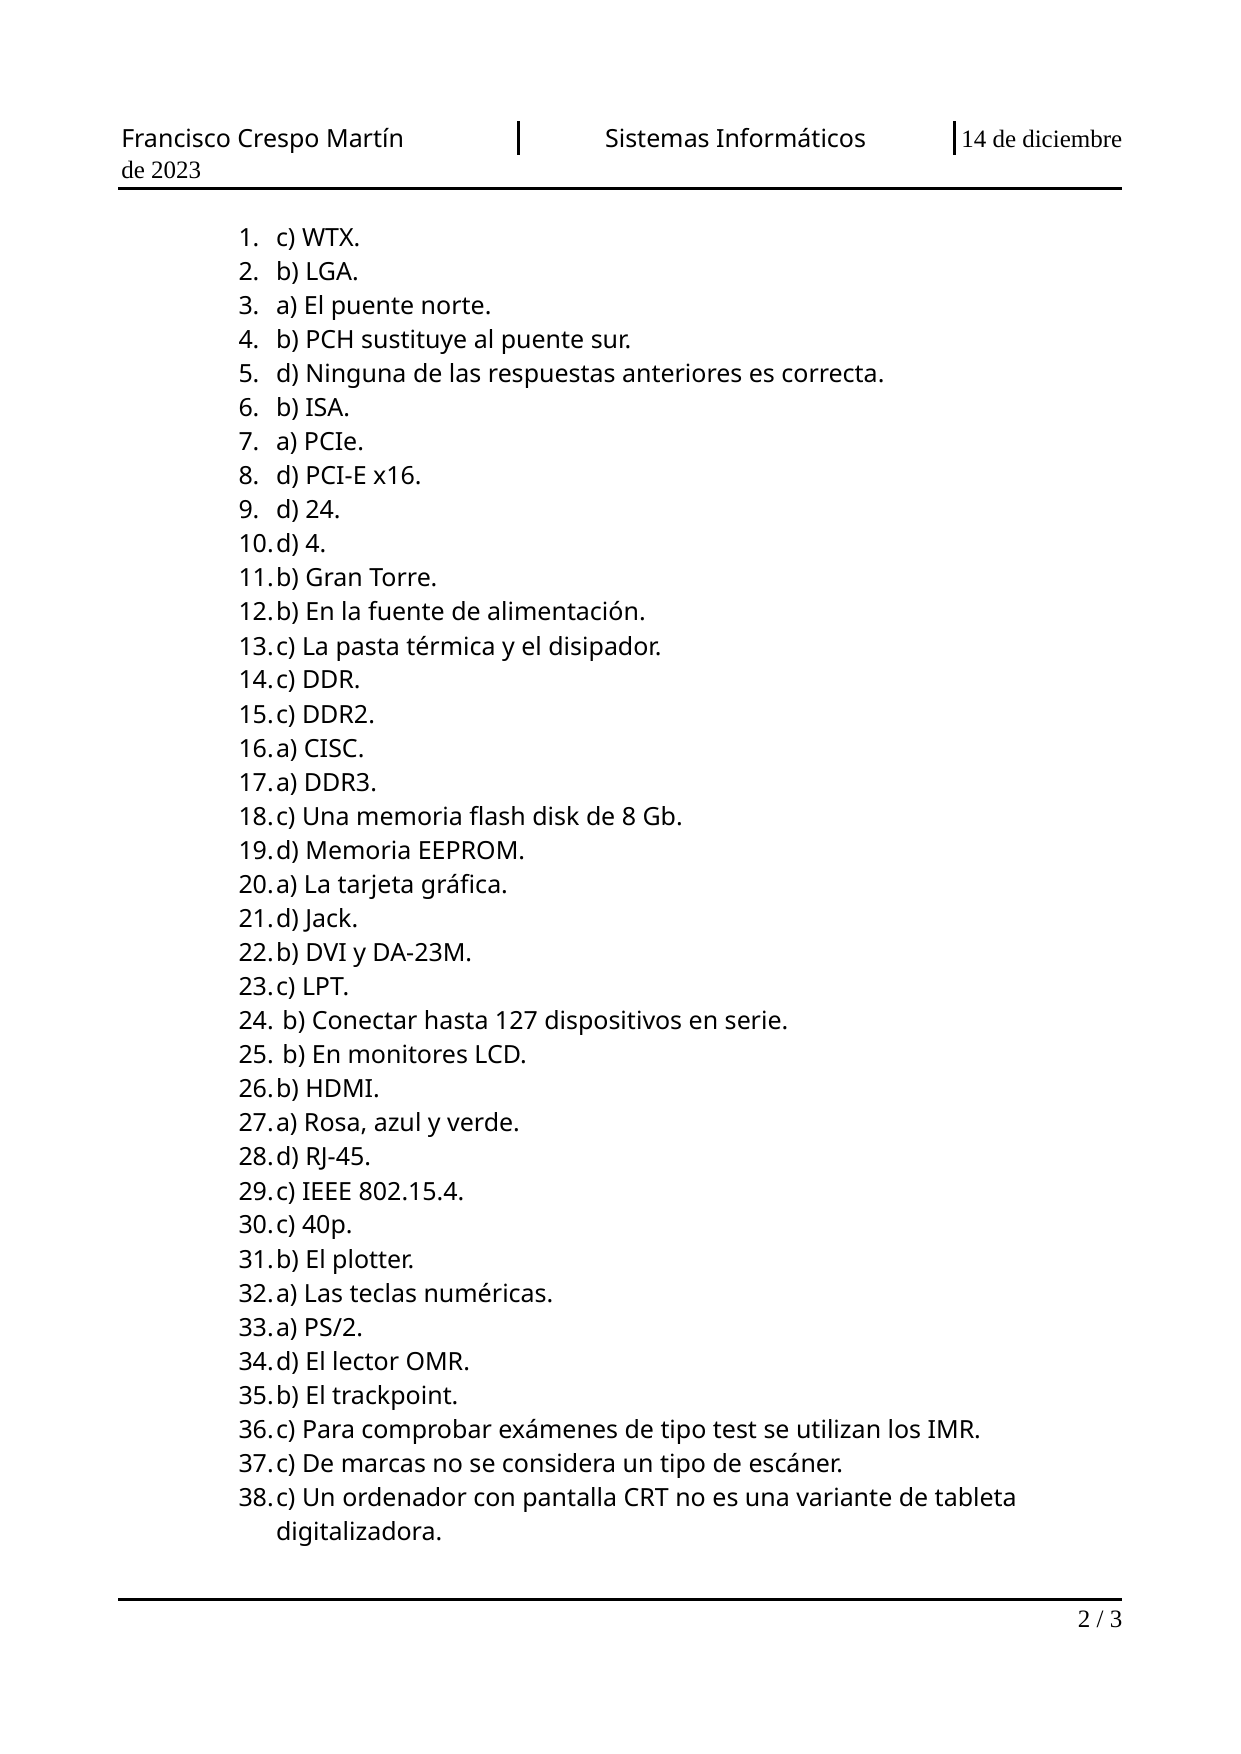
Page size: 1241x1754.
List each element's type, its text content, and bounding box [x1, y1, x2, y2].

subtitle c) 40p. [238, 1207, 1122, 1241]
subtitle d) Memoria EEPROM. [238, 832, 1122, 867]
subtitle b) En monitores LCD. [238, 1037, 1122, 1071]
subtitle b) En la fuente de alimentación. [238, 594, 1122, 628]
subtitle c) Para comprobar exámenes de tipo test se utilizan los IMR. [238, 1412, 1122, 1446]
subtitle d) 24. [238, 492, 1122, 526]
subtitle d) Ninguna de las respuestas anteriores es correcta. [238, 356, 1122, 390]
subtitle a) Las teclas numéricas. [238, 1275, 1122, 1309]
subtitle a) Rosa, azul y verde. [238, 1105, 1122, 1139]
subtitle a) PS/2. [238, 1309, 1122, 1343]
subtitle d) Jack. [238, 901, 1122, 935]
subtitle c) WTX. [238, 219, 1122, 253]
subtitle d) El lector OMR. [238, 1343, 1122, 1377]
subtitle b) El trackpoint. [238, 1377, 1122, 1412]
subtitle b) HDMI. [238, 1071, 1122, 1105]
subtitle b) ISA. [238, 390, 1122, 424]
subtitle d) 4. [238, 526, 1122, 560]
subtitle b) DVI y DA-23M. [238, 935, 1122, 969]
subtitle c) DDR. [238, 662, 1122, 696]
subtitle a) El puente norte. [238, 287, 1122, 322]
subtitle b) Conectar hasta 127 dispositivos en serie. [238, 1003, 1122, 1037]
subtitle b) LGA. [238, 253, 1122, 287]
subtitle b) Gran Torre. [238, 560, 1122, 594]
subtitle b) El plotter. [238, 1241, 1122, 1275]
subtitle c) De marcas no se considera un tipo de escáner. [238, 1446, 1122, 1480]
subtitle d) PCI-E x16. [238, 458, 1122, 492]
subtitle a) DDR3. [238, 764, 1122, 798]
subtitle c) DDR2. [238, 696, 1122, 730]
subtitle a) La tarjeta gráfica. [238, 867, 1122, 901]
subtitle c) Una memoria flash disk de 8 Gb. [238, 798, 1122, 832]
subtitle d) RJ-45. [238, 1139, 1122, 1173]
subtitle b) PCH sustituye al puente sur. [238, 322, 1122, 356]
subtitle a) CISC. [238, 730, 1122, 764]
subtitle c) Un ordenador con pantalla CRT no es una variante de tableta digitalizadora. [238, 1480, 1122, 1548]
subtitle c) La pasta térmica y el disipador. [238, 628, 1122, 662]
subtitle c) LPT. [238, 969, 1122, 1003]
subtitle a) PCIe. [238, 424, 1122, 458]
subtitle c) IEEE 802.15.4. [238, 1173, 1122, 1207]
